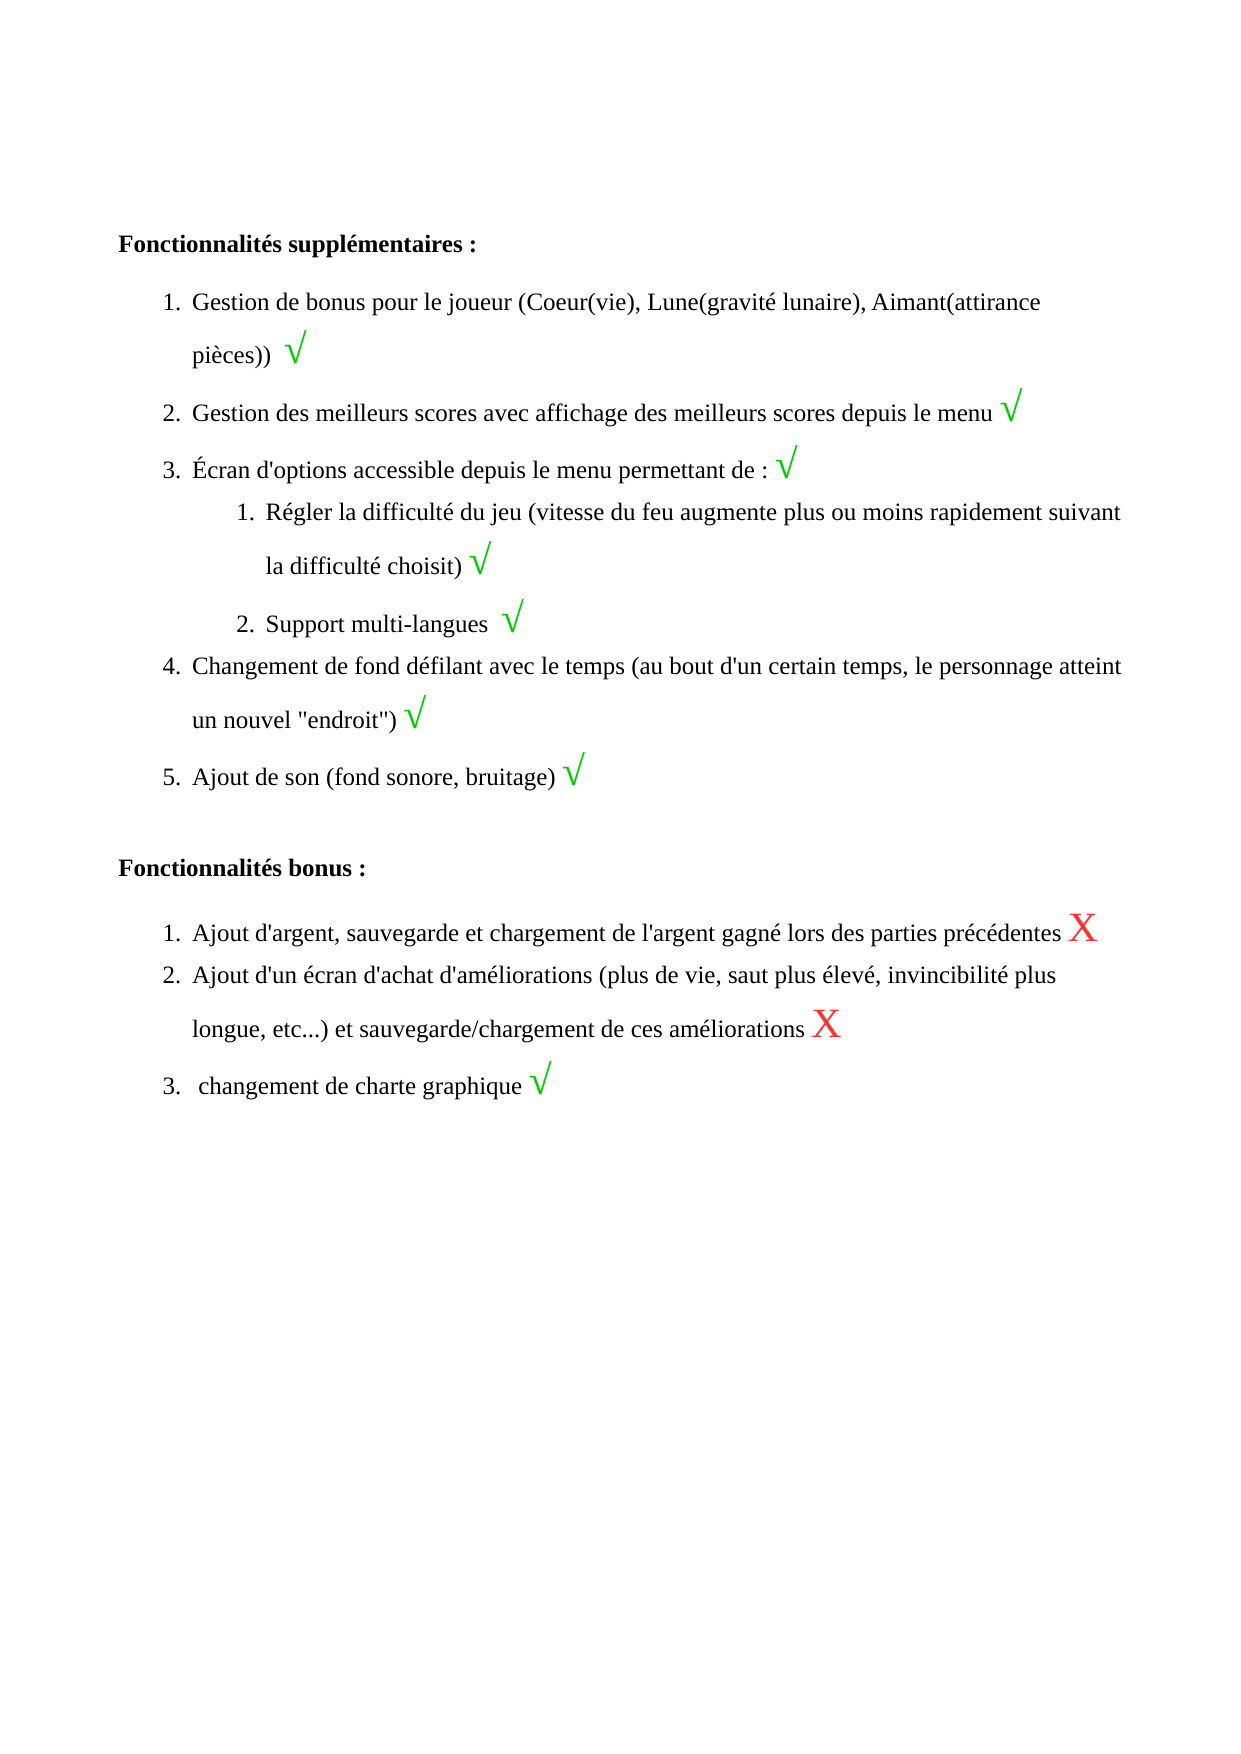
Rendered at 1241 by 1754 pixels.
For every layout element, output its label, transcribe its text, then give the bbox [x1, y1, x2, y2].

list changement de charte graphique √ [162, 1056, 1122, 1103]
list Gestion de bonus pour le joueur (Coeur(vie), Lune(gravité lunaire), Aimant(attirance pièces)) √ [162, 287, 1122, 373]
list Ajout d'un écran d'achat d'améliorations (plus de vie, saut plus élevé, invincibilité plus longue, etc...) et sauvegarde/chargement de ces améliorations X [162, 960, 1122, 1046]
list Support multi-langues √ [236, 593, 1122, 641]
list Régler la difficulté du jeu (vitesse du feu augmente plus ou moins rapidement suivant la difficulté choisit) √ [236, 497, 1122, 584]
list Gestion des meilleurs scores avec affichage des meilleurs scores depuis le menu √ [162, 382, 1122, 430]
list Écran d'options accessible depuis le menu permettant de : √ [162, 440, 1122, 488]
list Ajout d'argent, sauvegarde et chargement de l'argent gagné lors des parties précédentes X [162, 902, 1122, 950]
list Changement de fond défilant avec le temps (au bout d'un certain temps, le personnage atteint un nouvel "endroit") √ [162, 651, 1122, 737]
text Fonctionnalités bonus : [118, 819, 1122, 882]
list Ajout de son (fond sonore, bruitage) √ [162, 747, 1122, 794]
text Fonctionnalités supplémentaires : [118, 229, 1122, 258]
